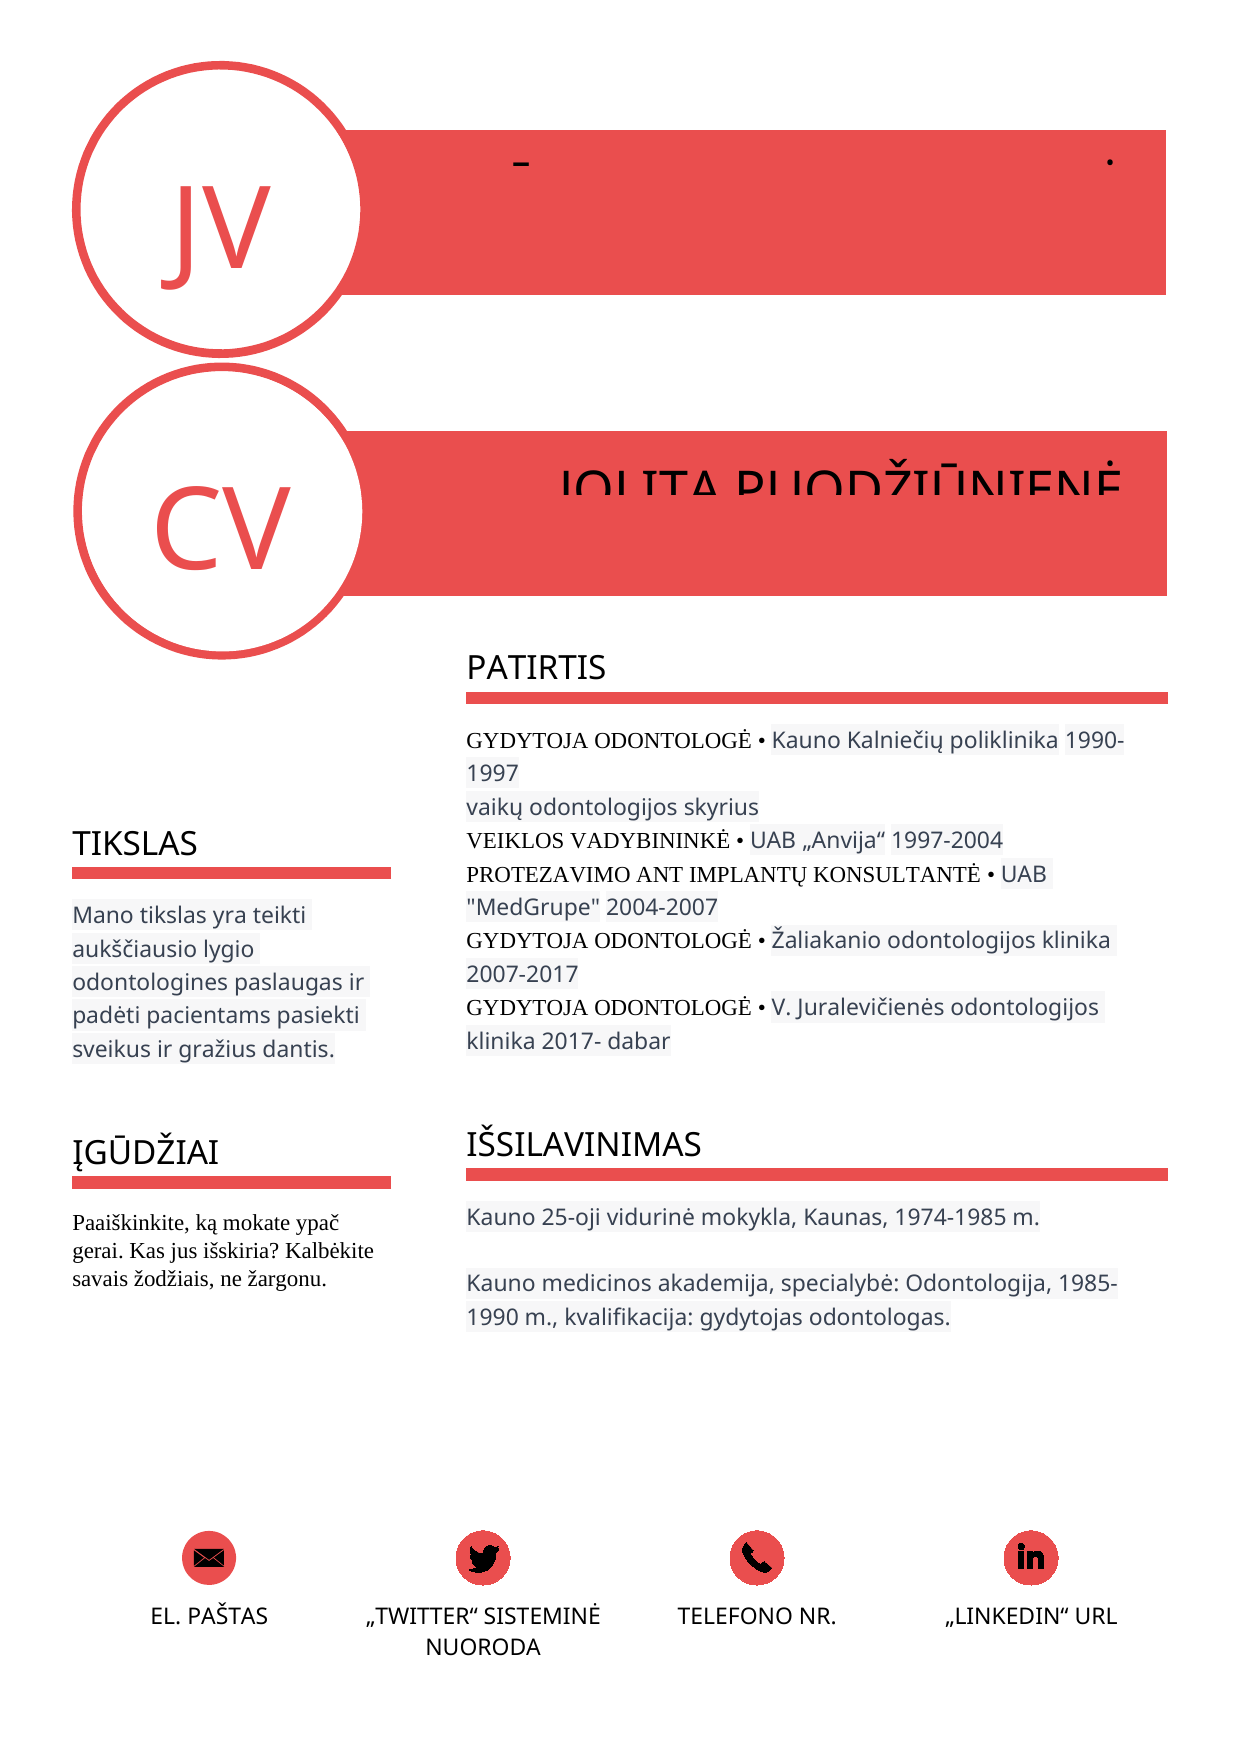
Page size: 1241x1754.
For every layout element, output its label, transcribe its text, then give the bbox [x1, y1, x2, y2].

table_header Patirtis GYDYTOJA ODONTOLOGĖ • Kauno Kalniečių poliklinika 1990-1997 vaikų odontologijos skyrius VEIKLOS VADYBININKĖ • UAB „Anvija“ 1997-2004 PROTEZAVIMO ANT IMPLANTŲ KONSULTANTĖ • UAB "MedGrupe" 2004-2007 GYDYTOJA ODONTOLOGĖ • Žaliakanio odontologijos klinika 2007-2017 GYDYTOJA ODONTOLOGĖ • V. Juralevičienės odontologijos klinika 2017- dabar Išsilavinimas Kauno 25-oji vidurinė mokykla, Kaunas, 1974-1985 m. Kauno medicinos akademija, specialybė: Odontologija, 1985-1990 m., kvalifikacija: gydytojas odontologas. PRISISTATYMAS Esu patyrusi ir kvalifikuota gydytoja odontologė su daugiau nei 30 metų darbo patirtimi. Mano specialybė apima tiek vaikų odontologiją, tiek protezavimą ant implantų. Per savo karjerą dirbau skirtingose įstaigose, įgyjau daug žinių ir patirties. [466, 704, 1168, 1168]
table_header Patirtis GYDYTOJA ODONTOLOGĖ • Kauno Kalniečių poliklinika 1990-1997 vaikų odontologijos skyrius VEIKLOS VADYBININKĖ • UAB „Anvija“ 1997-2004 PROTEZAVIMO ANT IMPLANTŲ KONSULTANTĖ • UAB "MedGrupe" 2004-2007 GYDYTOJA ODONTOLOGĖ • Žaliakanio odontologijos klinika 2007-2017 GYDYTOJA ODONTOLOGĖ • V. Juralevičienės odontologijos klinika 2017- dabar Išsilavinimas Kauno 25-oji vidurinė mokykla, Kaunas, 1974-1985 m. Kauno medicinos akademija, specialybė: Odontologija, 1985-1990 m., kvalifikacija: gydytojas odontologas. PRISISTATYMAS Esu patyrusi ir kvalifikuota gydytoja odontologė su daugiau nei 30 metų darbo patirtimi. Mano specialybė apima tiek vaikų odontologiją, tiek protezavimą ant implantų. Per savo karjerą dirbau skirtingose įstaigose, įgyjau daug žinių ir patirties. [466, 394, 1168, 447]
table_header Patirtis GYDYTOJA ODONTOLOGĖ • Kauno Kalniečių poliklinika 1990-1997 vaikų odontologijos skyrius VEIKLOS VADYBININKĖ • UAB „Anvija“ 1997-2004 PROTEZAVIMO ANT IMPLANTŲ KONSULTANTĖ • UAB "MedGrupe" 2004-2007 GYDYTOJA ODONTOLOGĖ • Žaliakanio odontologijos klinika 2007-2017 GYDYTOJA ODONTOLOGĖ • V. Juralevičienės odontologijos klinika 2017- dabar Išsilavinimas Kauno 25-oji vidurinė mokykla, Kaunas, 1974-1985 m. Kauno medicinos akademija, specialybė: Odontologija, 1985-1990 m., kvalifikacija: gydytojas odontologas. PRISISTATYMAS Esu patyrusi ir kvalifikuota gydytoja odontologė su daugiau nei 30 metų darbo patirtimi. Mano specialybė apima tiek vaikų odontologiją, tiek protezavimą ant implantų. Per savo karjerą dirbau skirtingose įstaigose, įgyjau daug žinių ir patirties. [466, 1181, 1168, 1334]
table_header Patirtis GYDYTOJA ODONTOLOGĖ • Kauno Kalniečių poliklinika 1990-1997 vaikų odontologijos skyrius VEIKLOS VADYBININKĖ • UAB „Anvija“ 1997-2004 PROTEZAVIMO ANT IMPLANTŲ KONSULTANTĖ • UAB "MedGrupe" 2004-2007 GYDYTOJA ODONTOLOGĖ • Žaliakanio odontologijos klinika 2007-2017 GYDYTOJA ODONTOLOGĖ • V. Juralevičienės odontologijos klinika 2017- dabar Išsilavinimas Kauno 25-oji vidurinė mokykla, Kaunas, 1974-1985 m. Kauno medicinos akademija, specialybė: Odontologija, 1985-1990 m., kvalifikacija: gydytojas odontologas. PRISISTATYMAS Esu patyrusi ir kvalifikuota gydytoja odontologė su daugiau nei 30 metų darbo patirtimi. Mano specialybė apima tiek vaikų odontologiją, tiek protezavimą ant implantų. Per savo karjerą dirbau skirtingose įstaigose, įgyjau daug žinių ir patirties. [466, 582, 1168, 692]
table_header CV Tikslas Mano tikslas yra teikti aukščiausio lygio odontologines paslaugas ir padėti pacientams pasiekti sveikus ir gražius dantis. Įgūdžiai Paaiškinkite, ką mokate ypač gerai. Kas jus išskiria? Kalbėkite savais žodžiais, ne žargonu. [72, 394, 466, 1334]
